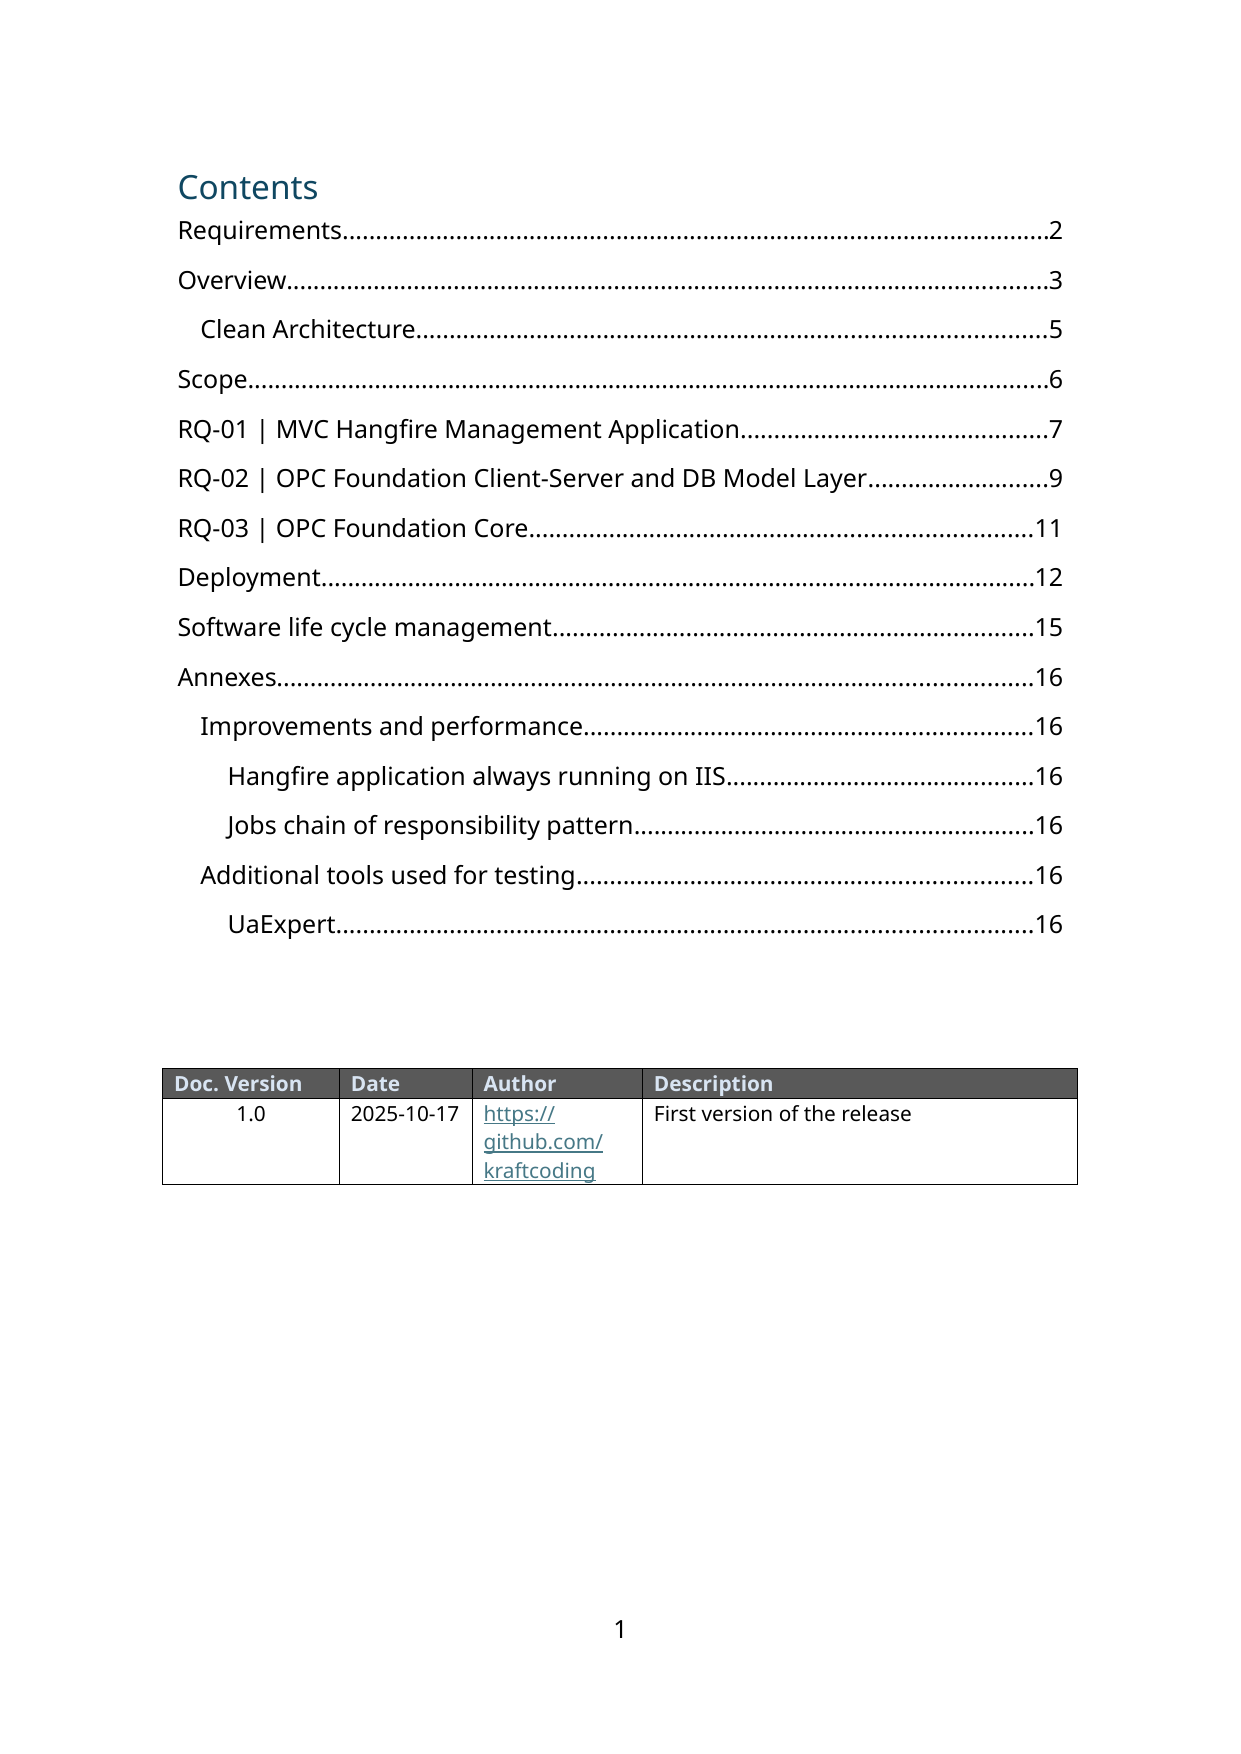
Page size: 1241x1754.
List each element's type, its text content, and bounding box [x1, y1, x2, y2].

text Improvements and performance 16 [200, 709, 1063, 743]
text Clean Architecture 5 [200, 312, 1063, 346]
table_cell https://github.com/kraftcoding [473, 1099, 642, 1184]
text RQ-02 | OPC Foundation Client-Server and DB Model Layer 9 [177, 461, 1063, 495]
text Scope 6 [177, 362, 1063, 396]
table_cell 1.0 [163, 1099, 339, 1184]
table_cell First version of the release [643, 1099, 1077, 1184]
text Jobs chain of responsibility pattern 16 [227, 808, 1063, 842]
text Overview 3 [177, 262, 1063, 297]
subtitle Contents [177, 164, 1063, 209]
table_header Doc. Version [163, 1069, 339, 1098]
table_header Author [473, 1069, 642, 1098]
text Deployment 12 [177, 560, 1063, 594]
text Additional tools used for testing 16 [200, 857, 1063, 892]
text Requirements 2 [177, 213, 1063, 247]
text RQ-03 | OPC Foundation Core 11 [177, 510, 1063, 544]
table_header Date [340, 1069, 472, 1098]
text Hangfire application always running on IIS 16 [227, 758, 1063, 792]
text Software life cycle management 15 [177, 609, 1063, 644]
text RQ-01 | MVC Hangfire Management Application 7 [177, 411, 1063, 445]
text UaExpert 16 [227, 907, 1063, 941]
table_cell 2025-10-17 [340, 1099, 472, 1184]
table_header Description [643, 1069, 1077, 1098]
text Annexes 16 [177, 659, 1063, 693]
